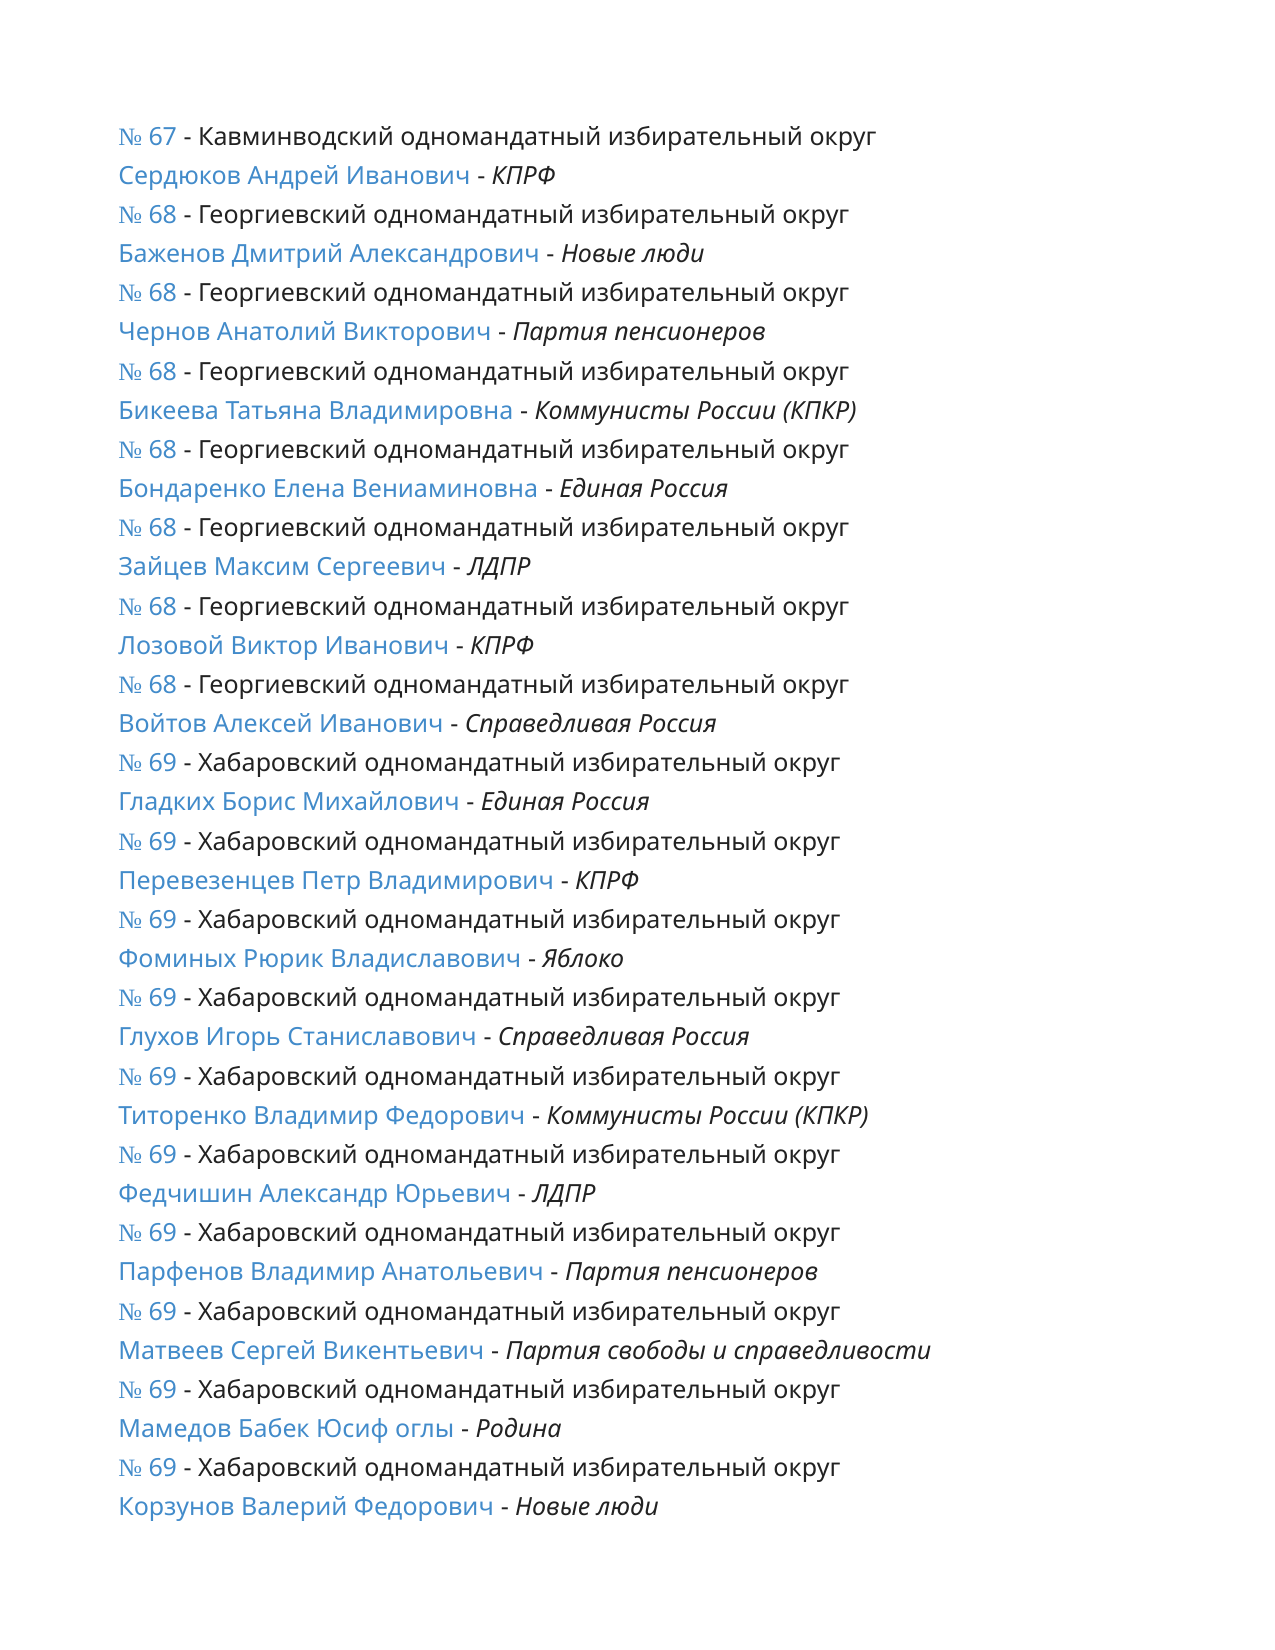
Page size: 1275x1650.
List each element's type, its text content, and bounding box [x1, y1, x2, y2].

text Зайцев Максим Сергеевич - ЛДПР [118, 549, 1157, 583]
text № 68 - Георгиевский одномандатный избирательный округ [118, 431, 1157, 466]
text № 69 - Хабаровский одномандатный избирательный округ [118, 901, 1157, 936]
text Глухов Игорь Станиславович - Справедливая Россия [118, 1019, 1157, 1053]
text Бондаренко Елена Вениаминовна - Единая Россия [118, 471, 1157, 505]
text Матвеев Сергей Викентьевич - Партия свободы и справедливости [118, 1332, 1157, 1366]
text № 69 - Хабаровский одномандатный избирательный округ [118, 1136, 1157, 1171]
text № 69 - Хабаровский одномандатный избирательный округ [118, 1293, 1157, 1327]
text № 68 - Георгиевский одномандатный избирательный округ [118, 588, 1157, 622]
text № 67 - Кавминводский одномандатный избирательный округ [118, 118, 1157, 152]
text Федчишин Александр Юрьевич - ЛДПР [118, 1176, 1157, 1210]
text № 69 - Хабаровский одномандатный избирательный округ [118, 980, 1157, 1014]
text Сердюков Андрей Иванович - КПРФ [118, 157, 1157, 191]
text № 69 - Хабаровский одномандатный избирательный округ [118, 745, 1157, 779]
text Фоминых Рюрик Владиславович - Яблоко [118, 941, 1157, 975]
text Лозовой Виктор Иванович - КПРФ [118, 627, 1157, 661]
text Титоренко Владимир Федорович - Коммунисты России (КПКР) [118, 1097, 1157, 1131]
text Чернов Анатолий Викторович - Партия пенсионеров [118, 314, 1157, 348]
text Войтов Алексей Иванович - Справедливая Россия [118, 706, 1157, 740]
text № 69 - Хабаровский одномандатный избирательный округ [118, 823, 1157, 857]
text № 68 - Георгиевский одномандатный избирательный округ [118, 510, 1157, 544]
text Парфенов Владимир Анатольевич - Партия пенсионеров [118, 1254, 1157, 1288]
text Баженов Дмитрий Александрович - Новые люди [118, 236, 1157, 270]
text № 69 - Хабаровский одномандатный избирательный округ [118, 1215, 1157, 1249]
text № 68 - Георгиевский одномандатный избирательный округ [118, 196, 1157, 231]
text Перевезенцев Петр Владимирович - КПРФ [118, 862, 1157, 896]
text Мамедов Бабек Юсиф оглы - Родина [118, 1411, 1157, 1445]
text № 68 - Георгиевский одномандатный избирательный округ [118, 275, 1157, 309]
text Гладких Борис Михайлович - Единая Россия [118, 784, 1157, 818]
text № 69 - Хабаровский одномандатный избирательный округ [118, 1058, 1157, 1092]
text Корзунов Валерий Федорович - Новые люди [118, 1489, 1157, 1523]
text Бикеева Татьяна Владимировна - Коммунисты России (КПКР) [118, 392, 1157, 426]
text № 68 - Георгиевский одномандатный избирательный округ [118, 353, 1157, 387]
text № 69 - Хабаровский одномандатный избирательный округ [118, 1450, 1157, 1484]
text № 69 - Хабаровский одномандатный избирательный округ [118, 1371, 1157, 1406]
text № 68 - Георгиевский одномандатный избирательный округ [118, 666, 1157, 701]
